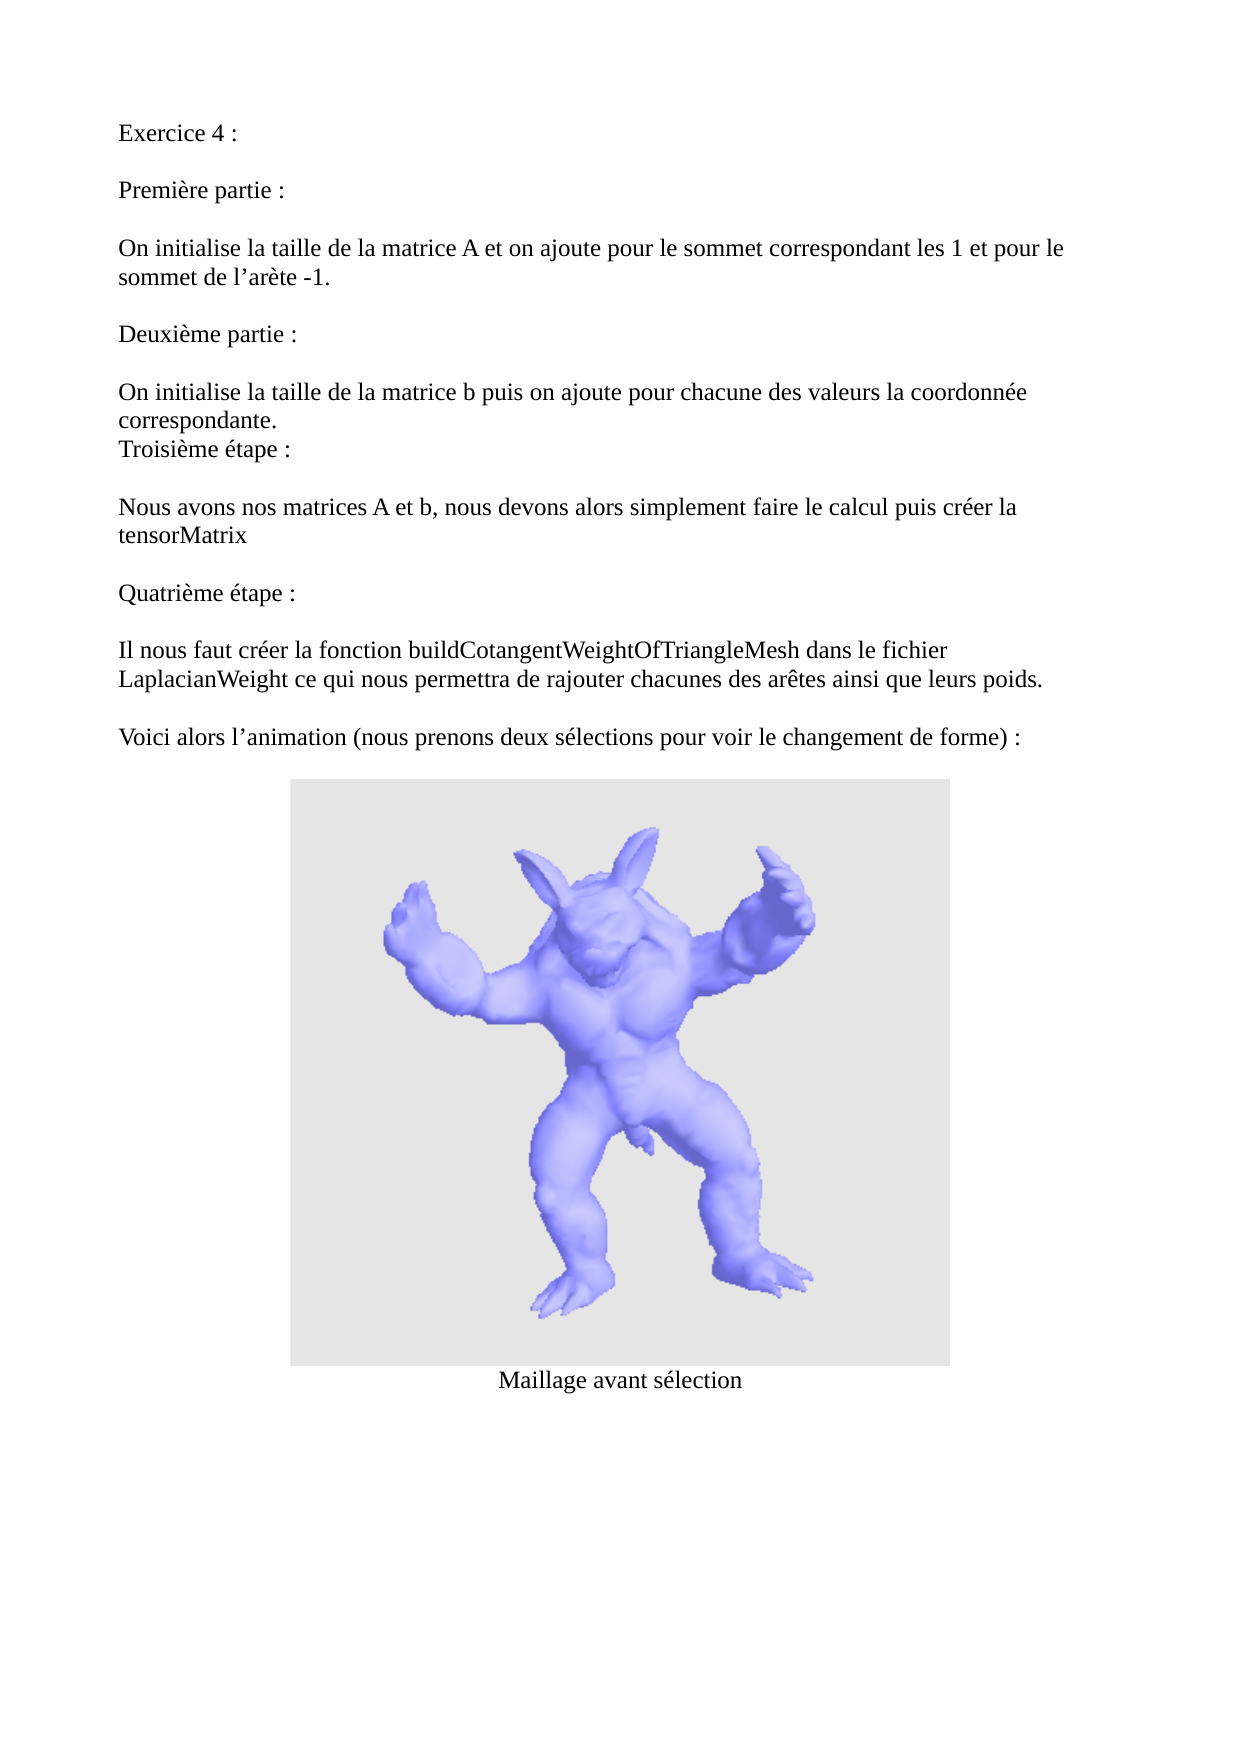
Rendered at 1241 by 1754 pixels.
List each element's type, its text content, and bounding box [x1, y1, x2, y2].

text Première partie : [118, 176, 1122, 204]
text Exercice 4 : [118, 118, 1122, 147]
text Nous avons nos matrices A et b, nous devons alors simplement faire le calcul puis créer la tensorMatrix [118, 492, 1122, 549]
picture [290, 779, 950, 1366]
text On initialise la taille de la matrice b puis on ajoute pour chacune des valeurs la coordonnée correspondante. [118, 377, 1122, 434]
text On initialise la taille de la matrice A et on ajoute pour le sommet correspondant les 1 et pour le sommet de l’arète -1. [118, 233, 1122, 291]
text Il nous faut créer la fonction buildCotangentWeightOfTriangleMesh dans le fichier LaplacianWeight ce qui nous permettra de rajouter chacunes des arêtes ainsi que leurs poids. [118, 636, 1122, 693]
text Troisième étape : [118, 434, 1122, 463]
text Voici alors l’animation (nous prenons deux sélections pour voir le changement de forme) : [118, 722, 1122, 751]
text Maillage avant sélection [118, 779, 1122, 1394]
text Deuxième partie : [118, 319, 1122, 348]
text Quatrième étape : [118, 578, 1122, 607]
